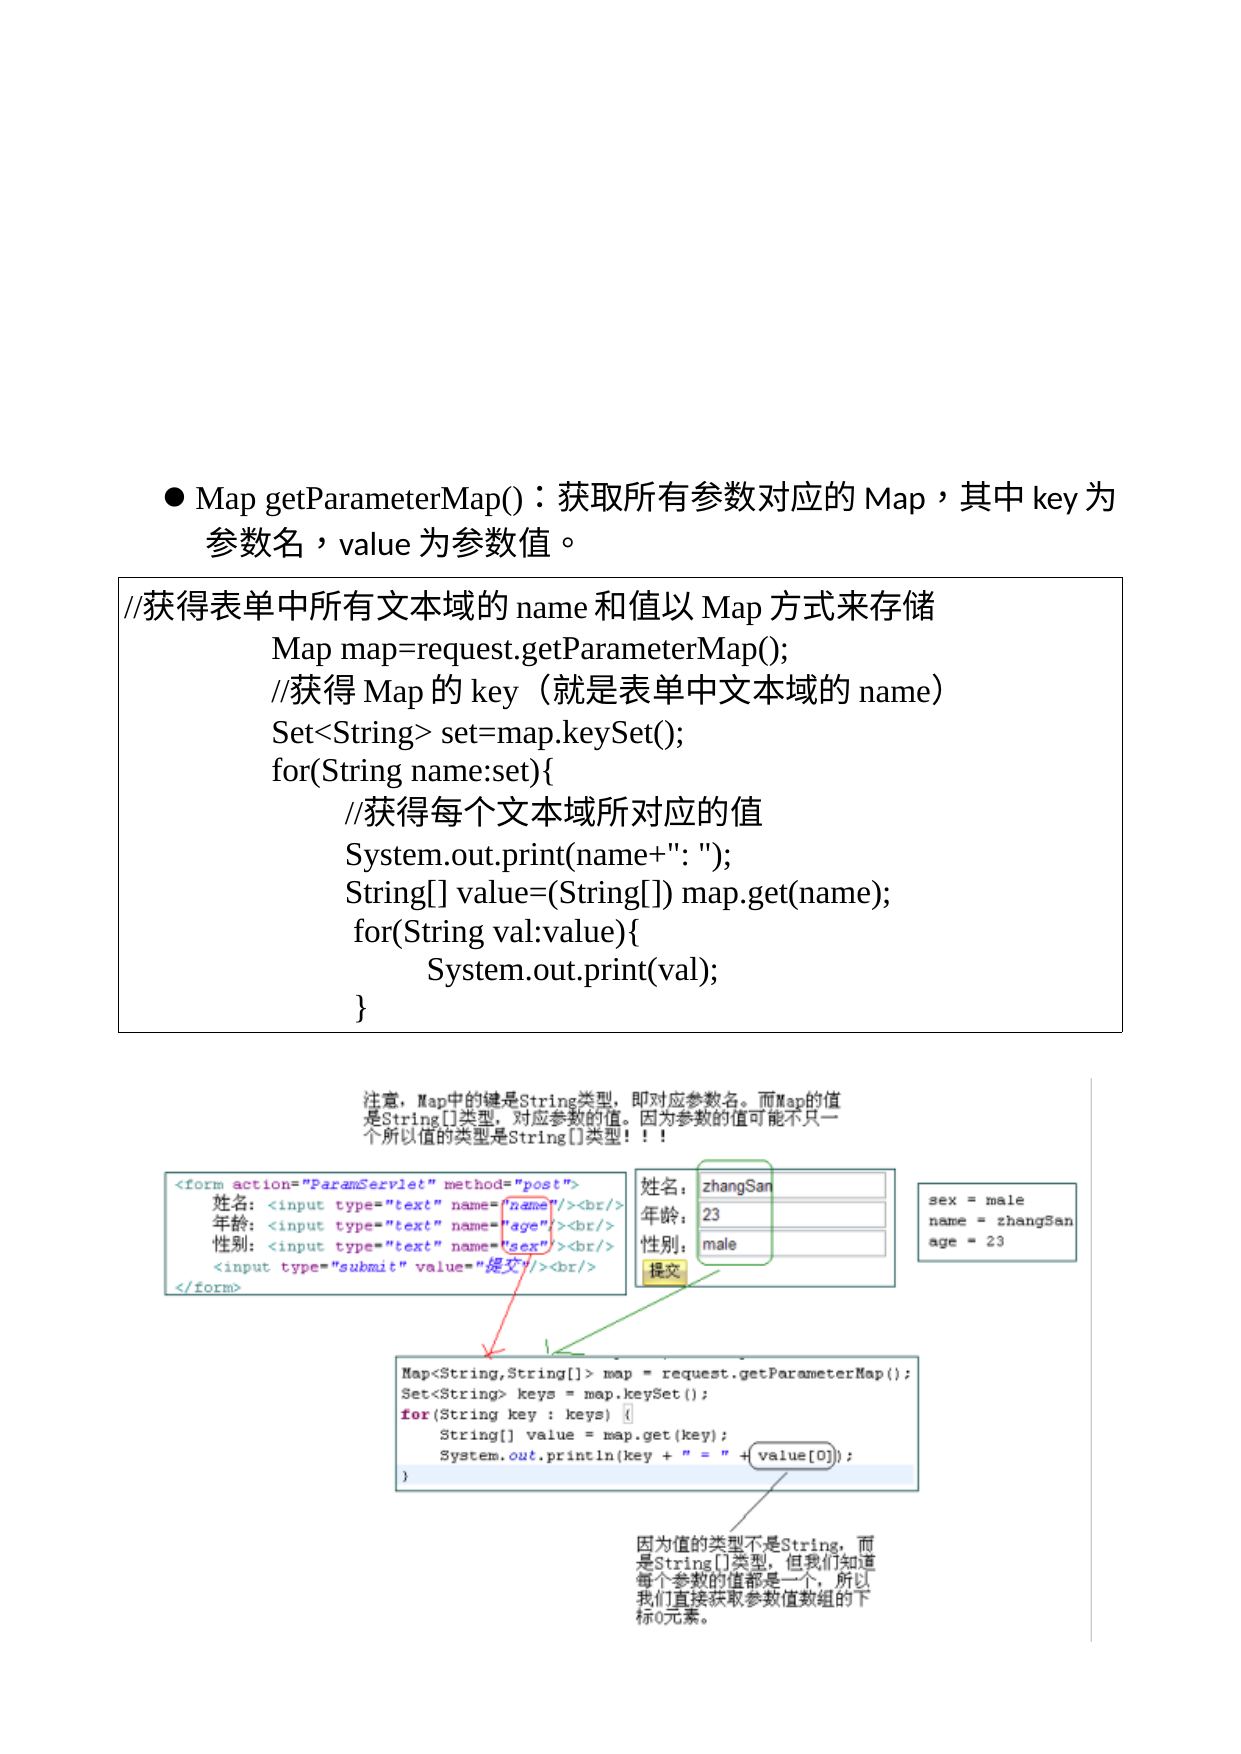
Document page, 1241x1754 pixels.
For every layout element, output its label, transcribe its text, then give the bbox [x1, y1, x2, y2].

table_header //获得表单中所有文本域的name和值以Map方式来存储 Map map=request.getParameterMap(); //获得Map的key（就是表单中文本域的name） Set<String> set=map.keySet(); for(String name:set){ //获得每个文本域所对应的值 System.out.print(name+": "); String[] value=(String[]) map.get(name); for(String val:value){ System.out.print(val); } [119, 578, 1122, 1032]
picture [147, 1078, 1093, 1642]
text lMap getParameterMap()：获取所有参数对应的Map，其中key为参数名，value为参数值。 [162, 474, 1122, 565]
